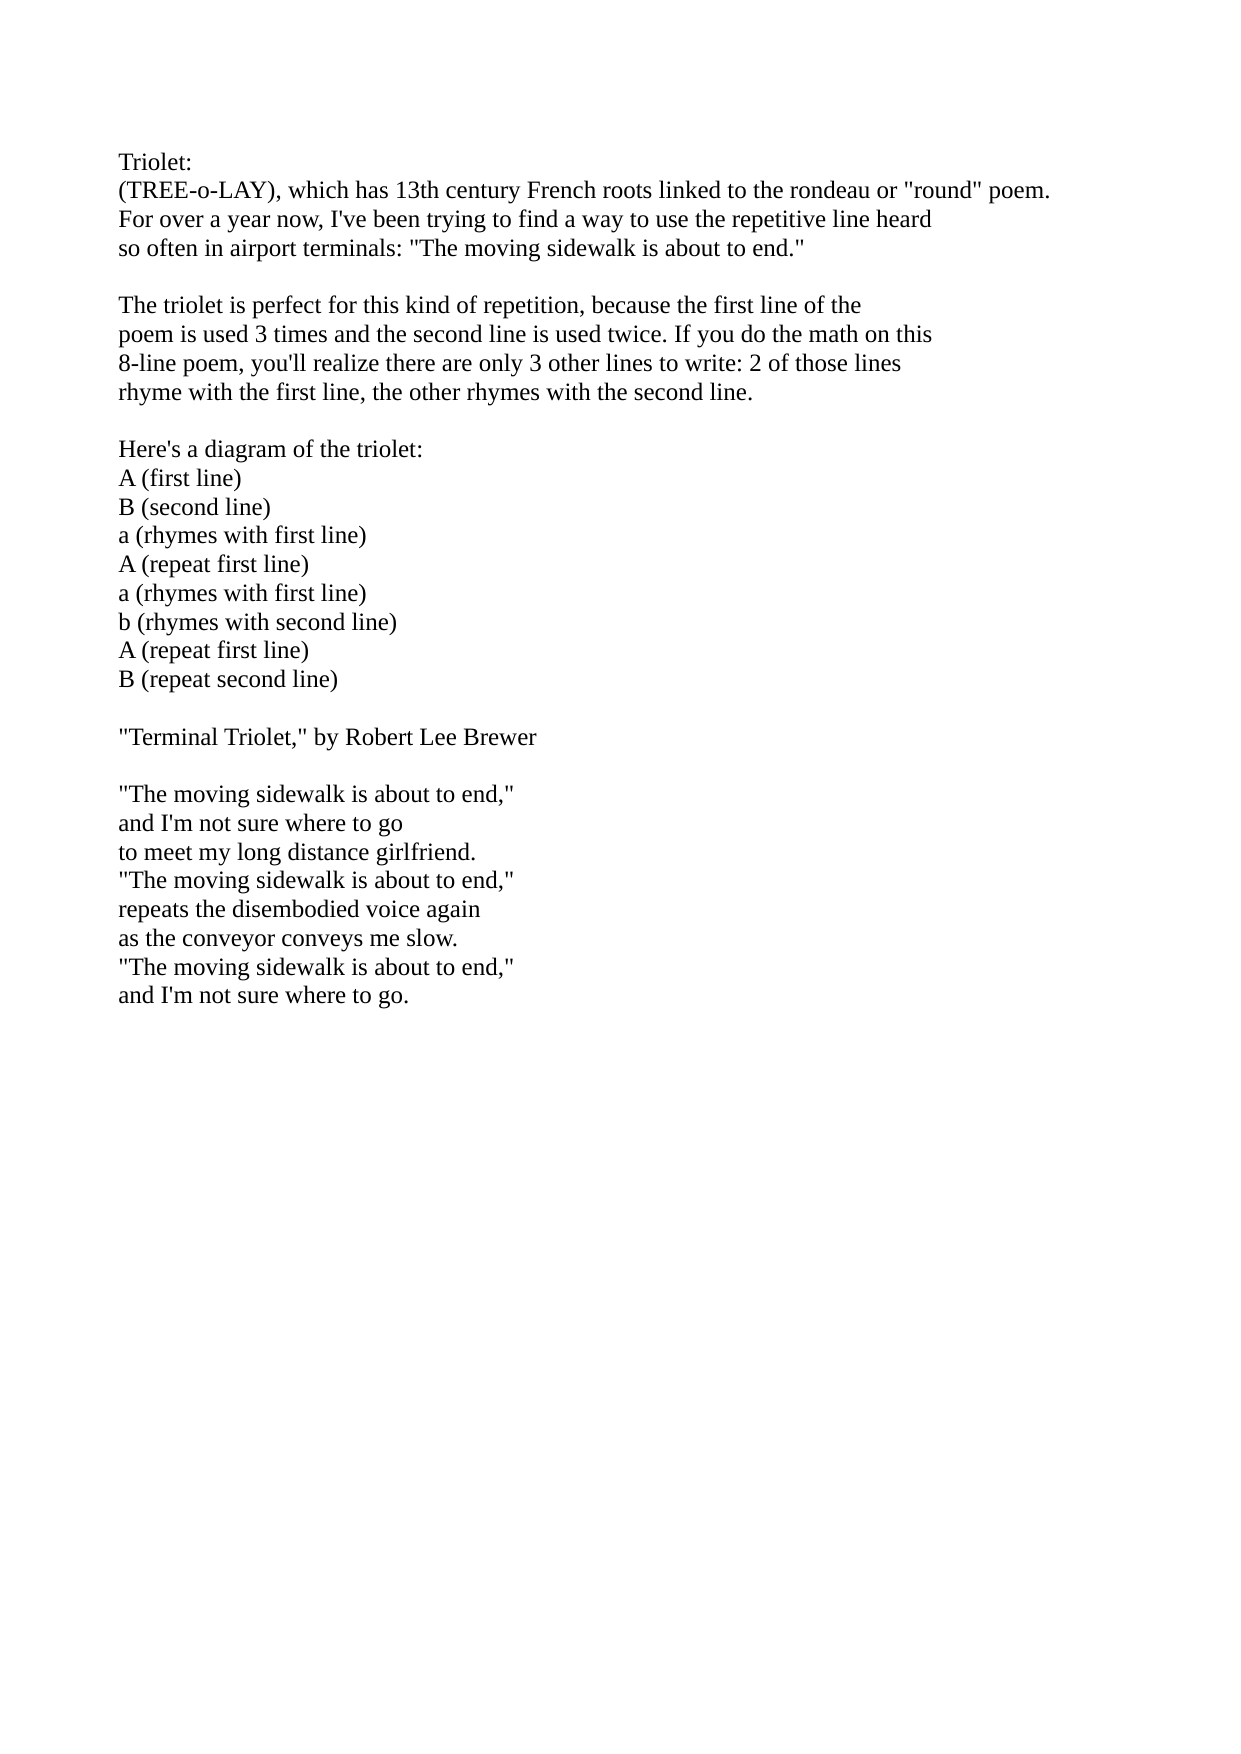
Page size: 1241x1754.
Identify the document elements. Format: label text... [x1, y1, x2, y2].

text a (rhymes with first line) [118, 578, 1122, 607]
text The triolet is perfect for this kind of repetition, because the first line of the [118, 291, 1122, 319]
text For over a year now, I've been trying to find a way to use the repetitive line heard [118, 204, 1122, 233]
text B (second line) [118, 492, 1122, 521]
text rhyme with the first line, the other rhymes with the second line. [118, 377, 1122, 406]
text and I'm not sure where to go. [118, 981, 1122, 1009]
text "The moving sidewalk is about to end," [118, 952, 1122, 981]
text poem is used 3 times and the second line is used twice. If you do the math on this [118, 319, 1122, 348]
text "Terminal Triolet," by Robert Lee Brewer [118, 722, 1122, 751]
text A (first line) [118, 463, 1122, 492]
text so often in airport terminals: "The moving sidewalk is about to end." [118, 233, 1122, 262]
text a (rhymes with first line) [118, 521, 1122, 549]
text 8-line poem, you'll realize there are only 3 other lines to write: 2 of those lines [118, 348, 1122, 377]
text "The moving sidewalk is about to end," [118, 779, 1122, 808]
text A (repeat first line) [118, 636, 1122, 664]
text b (rhymes with second line) [118, 607, 1122, 636]
text to meet my long distance girlfriend. [118, 837, 1122, 866]
text as the conveyor conveys me slow. [118, 923, 1122, 952]
text and I'm not sure where to go [118, 808, 1122, 837]
text A (repeat first line) [118, 549, 1122, 578]
text Here's a diagram of the triolet: [118, 434, 1122, 463]
text Triolet: [118, 147, 1122, 176]
text (TREE-o-LAY), which has 13th century French roots linked to the rondeau or "round" poem. [118, 176, 1122, 204]
text repeats the disembodied voice again [118, 894, 1122, 923]
text "The moving sidewalk is about to end," [118, 866, 1122, 894]
text B (repeat second line) [118, 664, 1122, 693]
